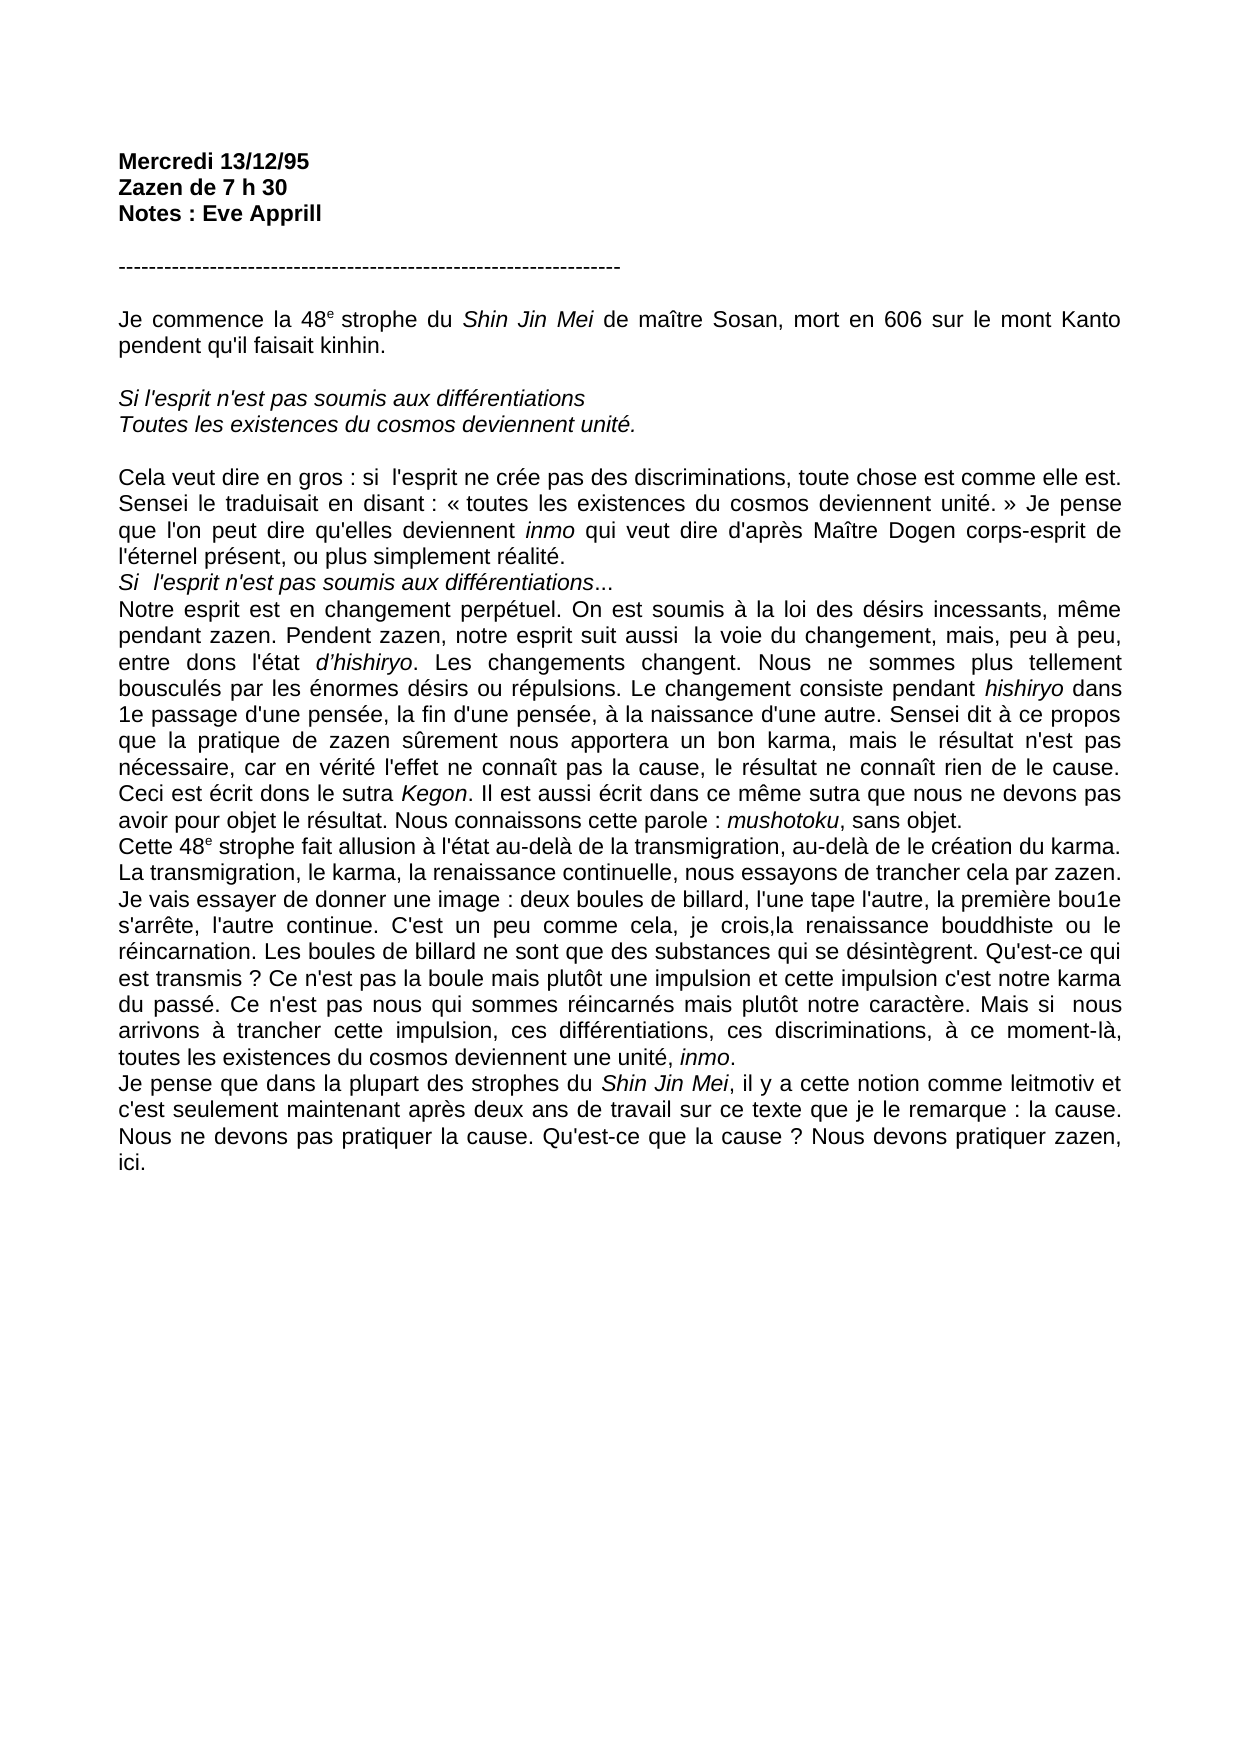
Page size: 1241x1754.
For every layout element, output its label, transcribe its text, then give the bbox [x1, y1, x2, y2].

text Notes : Eve Apprill [118, 200, 1122, 227]
text Si l'esprit n'est pas soumis aux différentiations... [118, 569, 1122, 596]
text ------------------------------------------------------------------ [118, 253, 1122, 279]
text Cette 48e strophe fait allusion à l'état au-delà de la transmigration, au-delà de le création du karma. La transmigration, le karma, la renaissance continuelle, nous essayons de trancher cela par zazen. Je vais essayer de donner une image : deux boules de billard, l'une tape l'autre, la première bou1e s'arrête, l'autre continue. C'est un peu comme cela, je crois,la renaissance bouddhiste ou le réincarnation. Les boules de billard ne sont que des substances qui se désintègrent. Qu'est-ce qui est transmis ? Ce n'est pas la boule mais plutôt une impulsion et cette impulsion c'est notre karma du passé. Ce n'est pas nous qui sommes réincarnés mais plutôt notre caractère. Mais si nous arrivons à trancher cette impulsion, ces différentiations, ces discriminations, à ce moment-­là, toutes les existences du cosmos deviennent une unité, inmo. [118, 833, 1122, 1070]
text Je pense que dans la plupart des strophes du Shin Jin Mei, il y a cette notion comme leitmotiv et c'est seulement maintenant après deux ans de travail sur ce texte que je le remarque : la cause. Nous ne devons pas pratiquer la cause. Qu'est-ce que la cause ? Nous devons pratiquer zazen, ici. [118, 1070, 1122, 1176]
text Mercredi 13/12/95 [118, 148, 1122, 174]
text Toutes les existences du cosmos deviennent unité. [118, 411, 1122, 438]
text Cela veut dire en gros : si l'esprit ne crée pas des discriminations, toute chose est comme elle est. Sensei le traduisait en disant : « toutes les existences du cosmos deviennent unité. » Je pense que l'on peut dire qu'elles deviennent inmo qui veut dire d'après Maître Dogen corps-esprit de l'éternel présent, ou plus simplement réalité. [118, 464, 1122, 569]
text Notre esprit est en changement perpétuel. On est soumis à la loi des désirs incessants, même pendant zazen. Pendent zazen, notre esprit suit aussi la voie du changement, mais, peu à peu, entre dons l'état d’hishiryo. Les changements changent. Nous ne sommes plus tellement bousculés par les énormes désirs ou répulsions. Le changement consiste pendant hishiryo dans 1e passage d'une pensée, la fin d'une pensée, à la naissance d'une autre. Sensei dit à ce propos que la pratique de zazen sûrement nous apportera un bon karma, mais le résultat n'est pas nécessaire, car en vérité l'effet ne connaît pas la cause, le résultat ne connaît rien de le cause. Ceci est écrit dons le sutra Kegon. Il est aussi écrit dans ce même sutra que nous ne devons pas avoir pour objet le résultat. Nous connaissons cette parole : mushotoku, sans objet. [118, 596, 1122, 833]
text Je commence la 48e strophe du Shin Jin Mei de maître Sosan, mort en 606 sur le mont Kanto pendent qu'il faisait kinhin. [118, 306, 1122, 358]
text Si l'esprit n'est pas soumis aux différentiations [118, 385, 1122, 411]
text Zazen de 7 h 30 [118, 174, 1122, 200]
